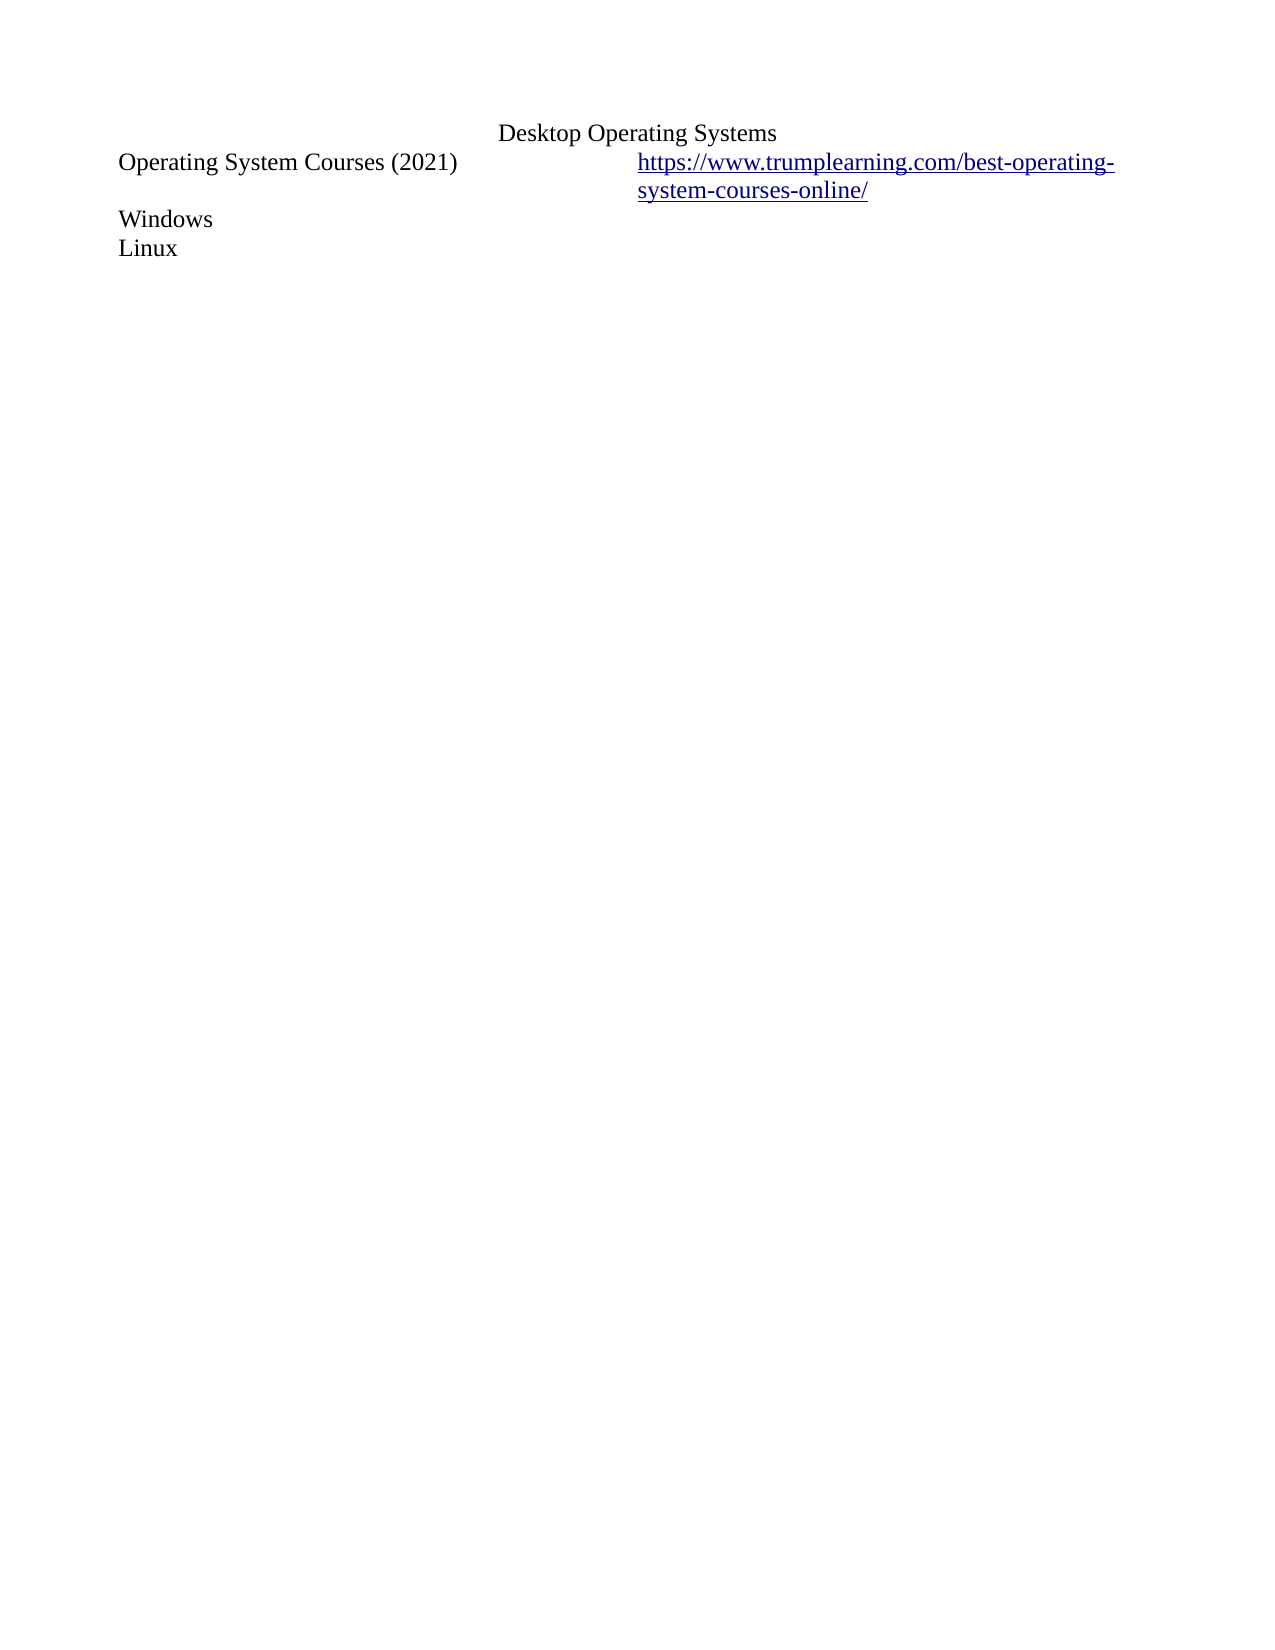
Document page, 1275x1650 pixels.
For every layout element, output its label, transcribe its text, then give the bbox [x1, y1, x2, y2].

table_cell [638, 1498, 1157, 1527]
table_cell [638, 578, 1157, 607]
table_cell [638, 1182, 1157, 1211]
table_cell [118, 1096, 637, 1124]
table_cell [118, 952, 637, 981]
table_cell [638, 377, 1157, 406]
table_cell [118, 1239, 637, 1268]
table_cell [638, 463, 1157, 492]
table_cell [118, 894, 637, 923]
table_cell [638, 1383, 1157, 1412]
table_cell [638, 1412, 1157, 1441]
table_cell [638, 952, 1157, 981]
table_cell [638, 894, 1157, 923]
table_cell [638, 1441, 1157, 1469]
table_cell [118, 348, 637, 377]
table_cell [118, 779, 637, 808]
table_cell [638, 808, 1157, 837]
text Desktop Operating Systems [118, 118, 1157, 147]
table_cell [118, 406, 637, 434]
table_header https://www.trumplearning.com/best-operating-system-courses-online/ [638, 147, 1157, 204]
table_cell [638, 779, 1157, 808]
table_cell [118, 521, 637, 549]
table_cell [638, 1124, 1157, 1153]
table_cell [118, 434, 637, 463]
table_cell [638, 1096, 1157, 1124]
table_cell [118, 377, 637, 406]
table_cell [118, 1038, 637, 1067]
table_cell [638, 866, 1157, 894]
table_cell [118, 1067, 637, 1096]
table_cell [118, 808, 637, 837]
table_cell [118, 866, 637, 894]
table_cell [118, 1498, 637, 1527]
table_cell [118, 549, 637, 578]
table_cell [638, 981, 1157, 1009]
table_cell [118, 1297, 637, 1326]
table_cell [118, 1354, 637, 1383]
table_cell [638, 664, 1157, 693]
table_cell [638, 1326, 1157, 1354]
table_cell [638, 549, 1157, 578]
table_cell [118, 751, 637, 779]
table_cell [638, 693, 1157, 722]
table_cell [638, 348, 1157, 377]
table_cell [118, 693, 637, 722]
table_cell [118, 1412, 637, 1441]
table_cell [638, 751, 1157, 779]
table_cell [638, 204, 1157, 291]
table_cell [638, 1469, 1157, 1498]
table_cell [118, 607, 637, 636]
table_cell [638, 1268, 1157, 1297]
table_header Operating System Courses (2021) [118, 147, 637, 204]
table_cell [638, 722, 1157, 751]
table_cell [118, 1124, 637, 1153]
table_cell Windows Linux [118, 204, 637, 291]
table_cell [638, 406, 1157, 434]
table_cell [638, 607, 1157, 636]
table_cell [638, 1153, 1157, 1182]
table_cell [638, 1239, 1157, 1268]
table_cell [118, 492, 637, 521]
table_cell [118, 981, 637, 1009]
table_cell [638, 1067, 1157, 1096]
table_cell [118, 463, 637, 492]
table_cell [118, 291, 637, 319]
table_cell [638, 1297, 1157, 1326]
table_cell [118, 923, 637, 952]
table_cell [118, 1009, 637, 1038]
table_cell [638, 434, 1157, 463]
table_cell [118, 1182, 637, 1211]
table_cell [638, 837, 1157, 866]
table_cell [118, 722, 637, 751]
table_cell [638, 291, 1157, 319]
table_cell [638, 319, 1157, 348]
table_cell [118, 664, 637, 693]
table_cell [118, 1326, 637, 1354]
table_cell [638, 923, 1157, 952]
table_cell [118, 1383, 637, 1412]
table_cell [638, 1354, 1157, 1383]
table_cell [118, 1441, 637, 1469]
table_cell [638, 1038, 1157, 1067]
table_cell [118, 1211, 637, 1239]
table_cell [118, 319, 637, 348]
table_cell [118, 578, 637, 607]
table_cell [118, 1469, 637, 1498]
table_cell [118, 636, 637, 664]
table_cell [638, 492, 1157, 521]
table_cell [118, 1153, 637, 1182]
table_cell [638, 1009, 1157, 1038]
table_cell [638, 1211, 1157, 1239]
table_cell [638, 636, 1157, 664]
table_cell [638, 521, 1157, 549]
table_cell [118, 837, 637, 866]
table_cell [118, 1268, 637, 1297]
